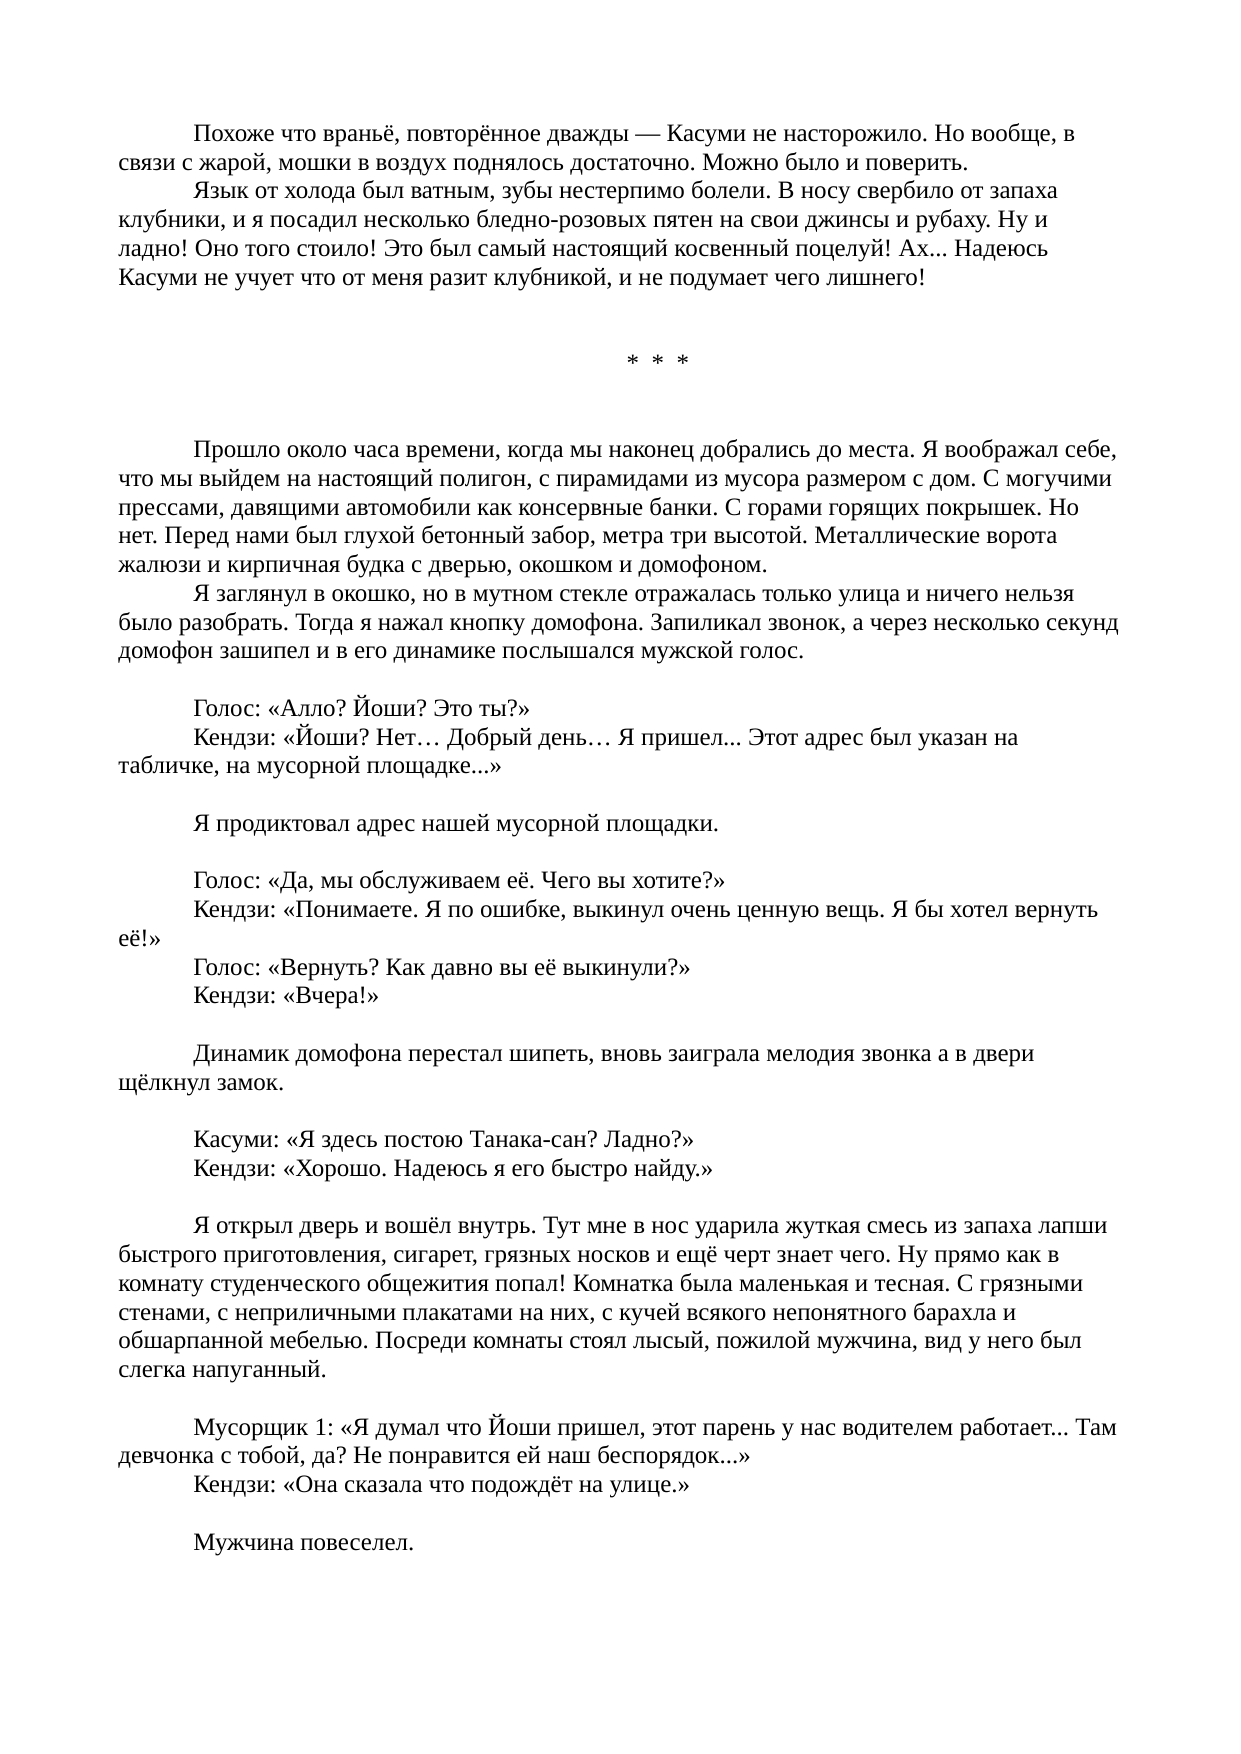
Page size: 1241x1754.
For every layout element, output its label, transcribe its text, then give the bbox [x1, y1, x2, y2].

text Мусорщик 1: «Я думал что Йоши пришел, этот парень у нас водителем работает... Там девчонка с тобой, да? Не понравится ей наш беспорядок...» [118, 1412, 1122, 1469]
text Голос: «Да, мы обслуживаем её. Чего вы хотите?» [118, 866, 1122, 894]
text Похоже что враньё, повторённое дважды — Касуми не насторожило. Но вообще, в связи с жарой, мошки в воздух поднялось достаточно. Можно было и поверить. [118, 118, 1122, 176]
text Мужчина повеселел. [118, 1527, 1122, 1556]
text Кендзи: «Вчера!» [118, 981, 1122, 1009]
text Я заглянул в окошко, но в мутном стекле отражалась только улица и ничего нельзя было разобрать. Тогда я нажал кнопку домофона. Запиликал звонок, а через несколько секунд домофон зашипел и в его динамике послышался мужской голос. [118, 578, 1122, 664]
text Касуми: «Я здесь постою Танака-сан? Ладно?» [118, 1124, 1122, 1153]
text * * * [118, 348, 1122, 377]
text Голос: «Алло? Йоши? Это ты?» [118, 693, 1122, 722]
text Кендзи: «Йоши? Нет… Добрый день… Я пришел... Этот адрес был указан на табличке, на мусорной площадке...» [118, 722, 1122, 779]
text Кендзи: «Хорошо. Надеюсь я его быстро найду.» [118, 1153, 1122, 1182]
text Прошло около часа времени, когда мы наконец добрались до места. Я воображал себе, что мы выйдем на настоящий полигон, с пирамидами из мусора размером с дом. С могучими прессами, давящими автомобили как консервные банки. С горами горящих покрышек. Но нет. Перед нами был глухой бетонный забор, метра три высотой. Металлические ворота жалюзи и кирпичная будка с дверью, окошком и домофоном. [118, 434, 1122, 578]
text Динамик домофона перестал шипеть, вновь заиграла мелодия звонка а в двери щёлкнул замок. [118, 1038, 1122, 1096]
text Кендзи: «Она сказала что подождёт на улице.» [118, 1469, 1122, 1498]
text Я открыл дверь и вошёл внутрь. Тут мне в нос ударила жуткая смесь из запаха лапши быстрого приготовления, сигарет, грязных носков и ещё черт знает чего. Ну прямо как в комнату студенческого общежития попал! Комнатка была маленькая и тесная. С грязными стенами, с неприличными плакатами на них, с кучей всякого непонятного барахла и обшарпанной мебелью. Посреди комнаты стоял лысый, пожилой мужчина, вид у него был слегка напуганный. [118, 1211, 1122, 1383]
text Я продиктовал адрес нашей мусорной площадки. [118, 808, 1122, 837]
text Язык от холода был ватным, зубы нестерпимо болели. В носу свербило от запаха клубники, и я посадил несколько бледно-розовых пятен на свои джинсы и рубаху. Ну и ладно! Оно того стоило! Это был самый настоящий косвенный поцелуй! Ах... Надеюсь Касуми не учует что от меня разит клубникой, и не подумает чего лишнего! [118, 176, 1122, 291]
text Голос: «Вернуть? Как давно вы её выкинули?» [118, 952, 1122, 981]
text Кендзи: «Понимаете. Я по ошибке, выкинул очень ценную вещь. Я бы хотел вернуть её!» [118, 894, 1122, 952]
